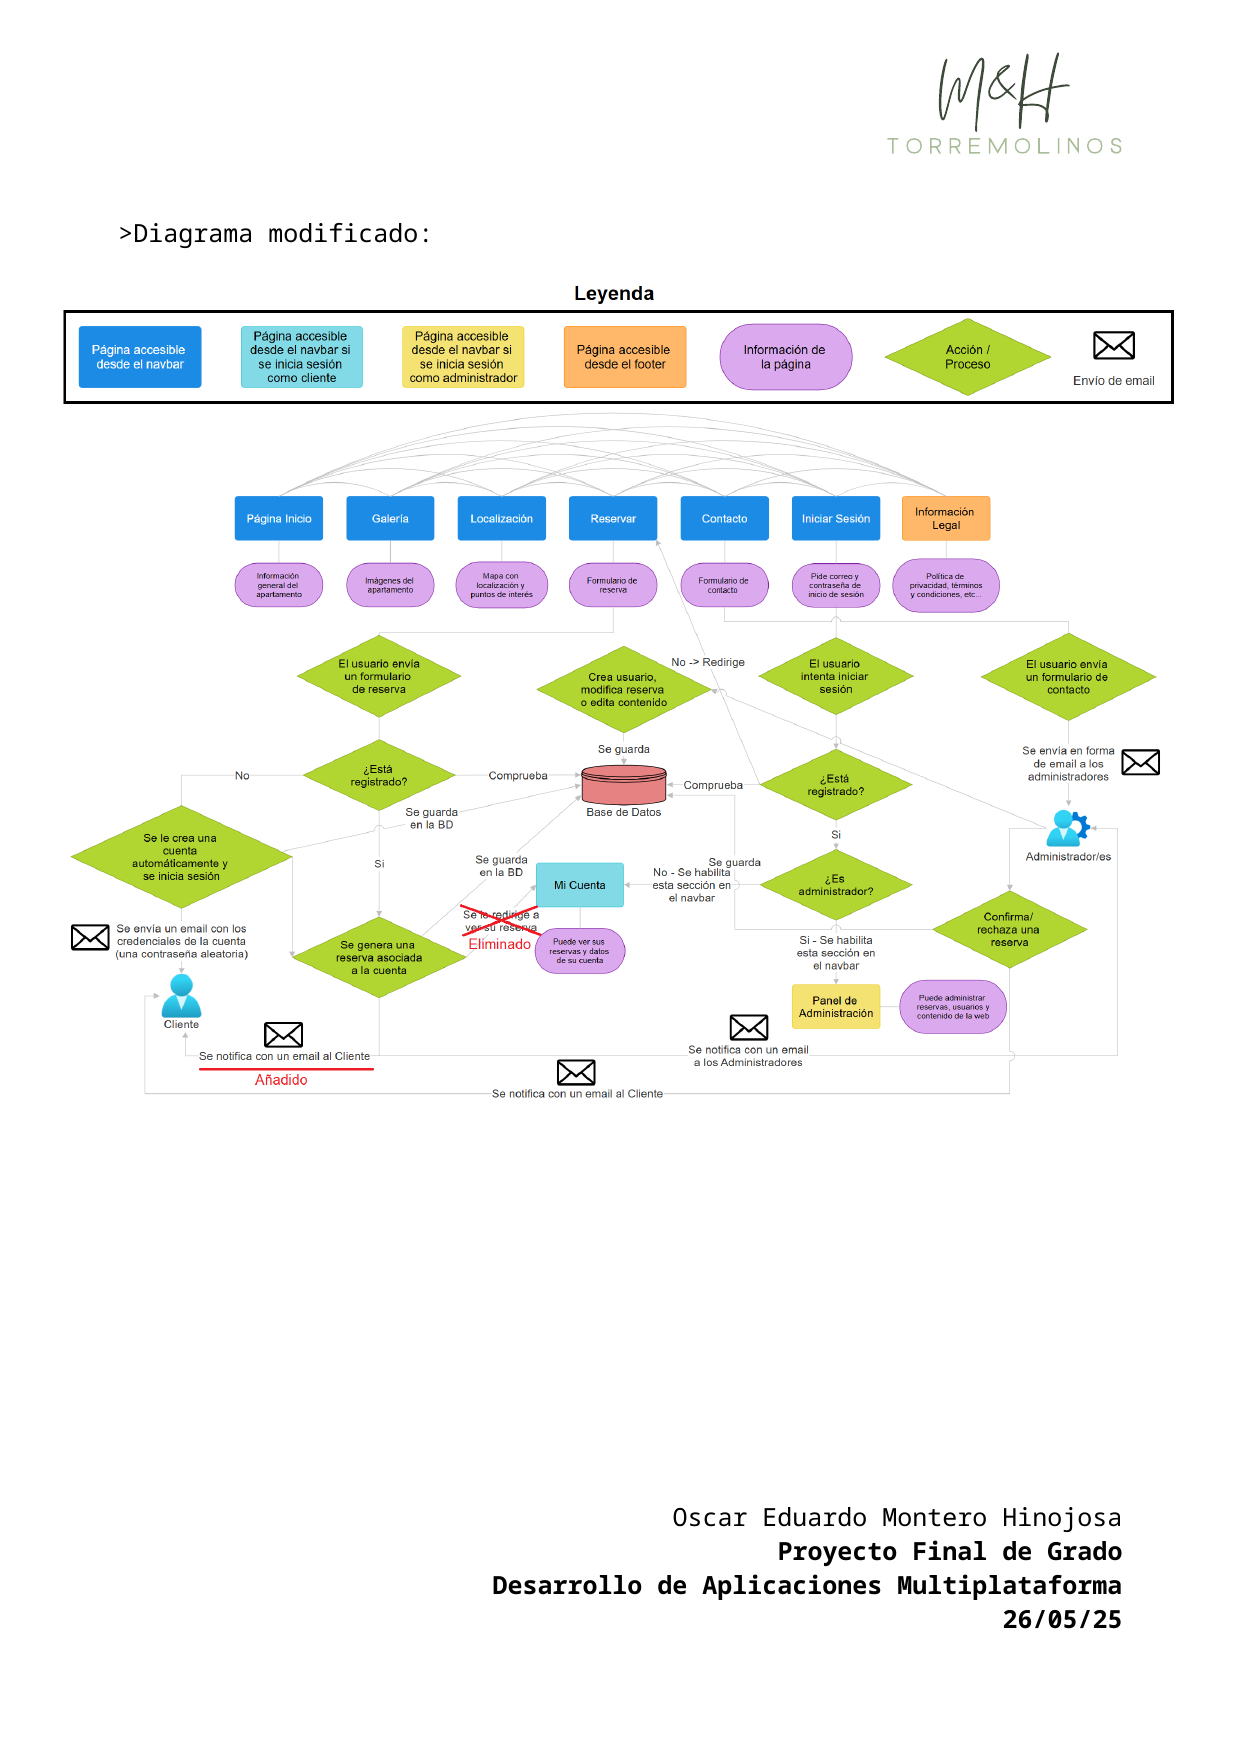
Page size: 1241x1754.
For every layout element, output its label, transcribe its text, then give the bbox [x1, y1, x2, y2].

picture [21, 267, 1219, 1147]
text >Diagrama modificado: [118, 216, 1122, 250]
